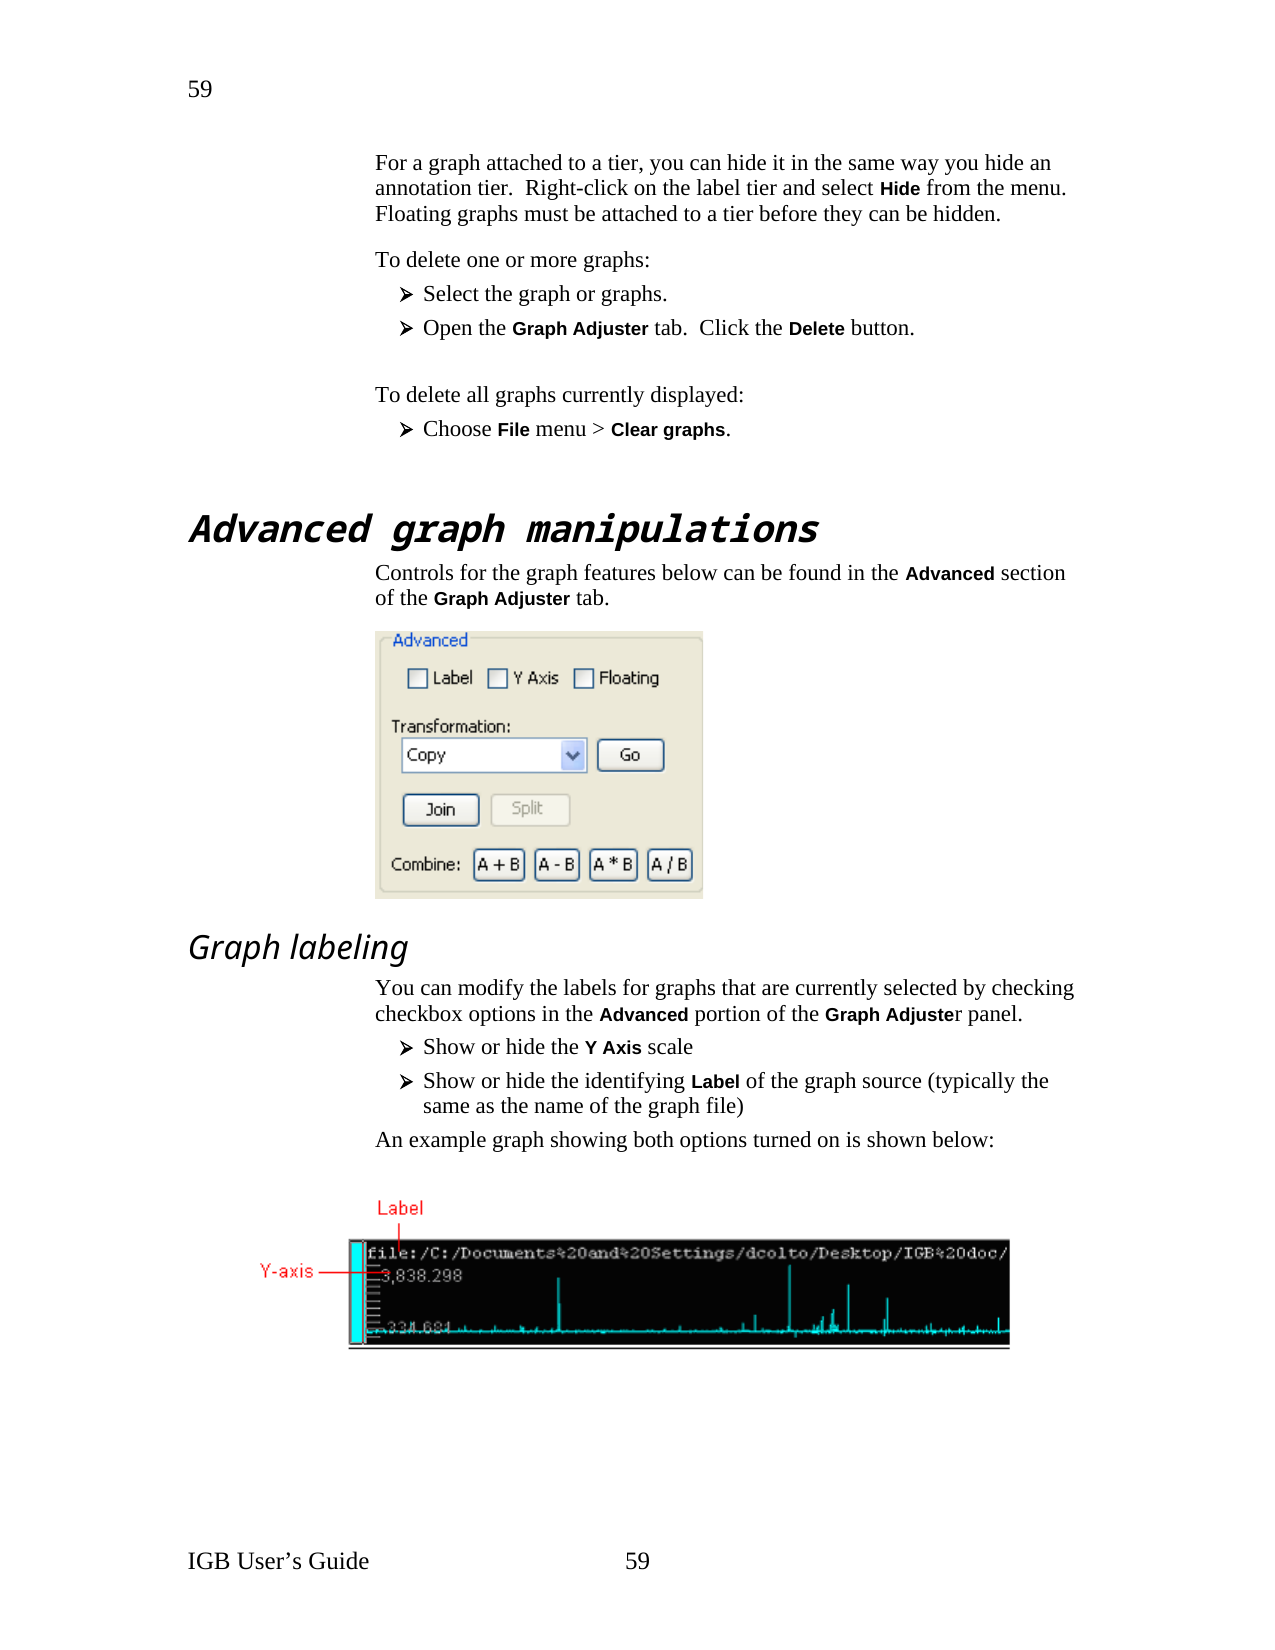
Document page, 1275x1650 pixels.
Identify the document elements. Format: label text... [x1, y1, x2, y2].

text For a graph attached to a tier, you can hide it in the same way you hide an annotation tier. Right-click on the label tier and select Hide from the menu. Floating graphs must be attached to a tier before they can be hidden. [375, 150, 1087, 226]
list Show or hide the Y Axis scale [399, 1034, 1087, 1060]
list Open the Graph Adjuster tab. Click the Delete button. [399, 314, 1087, 340]
picture [375, 631, 704, 899]
subtitle Graph labeling [187, 923, 1087, 969]
text Controls for the graph features below can be found in the Advanced section of the Graph Adjuster tab. [375, 559, 1087, 610]
list Select the graph or graphs. [399, 281, 1087, 306]
text To delete all graphs currently displayed: [375, 382, 1087, 407]
list Show or hide the identifying Label of the graph source (typically the same as the name of the graph file) [399, 1068, 1087, 1119]
text An example graph showing both options turned on is shown below: [375, 1127, 1087, 1153]
text To delete one or more graphs: [375, 247, 1087, 272]
list Choose File menu > Clear graphs. [399, 416, 1087, 441]
picture [247, 1182, 1028, 1365]
subtitle Advanced graph manipulations [187, 502, 1087, 553]
text You can modify the labels for graphs that are currently selected by checking checkbox options in the Advanced portion of the Graph Adjuster panel. [375, 975, 1087, 1026]
